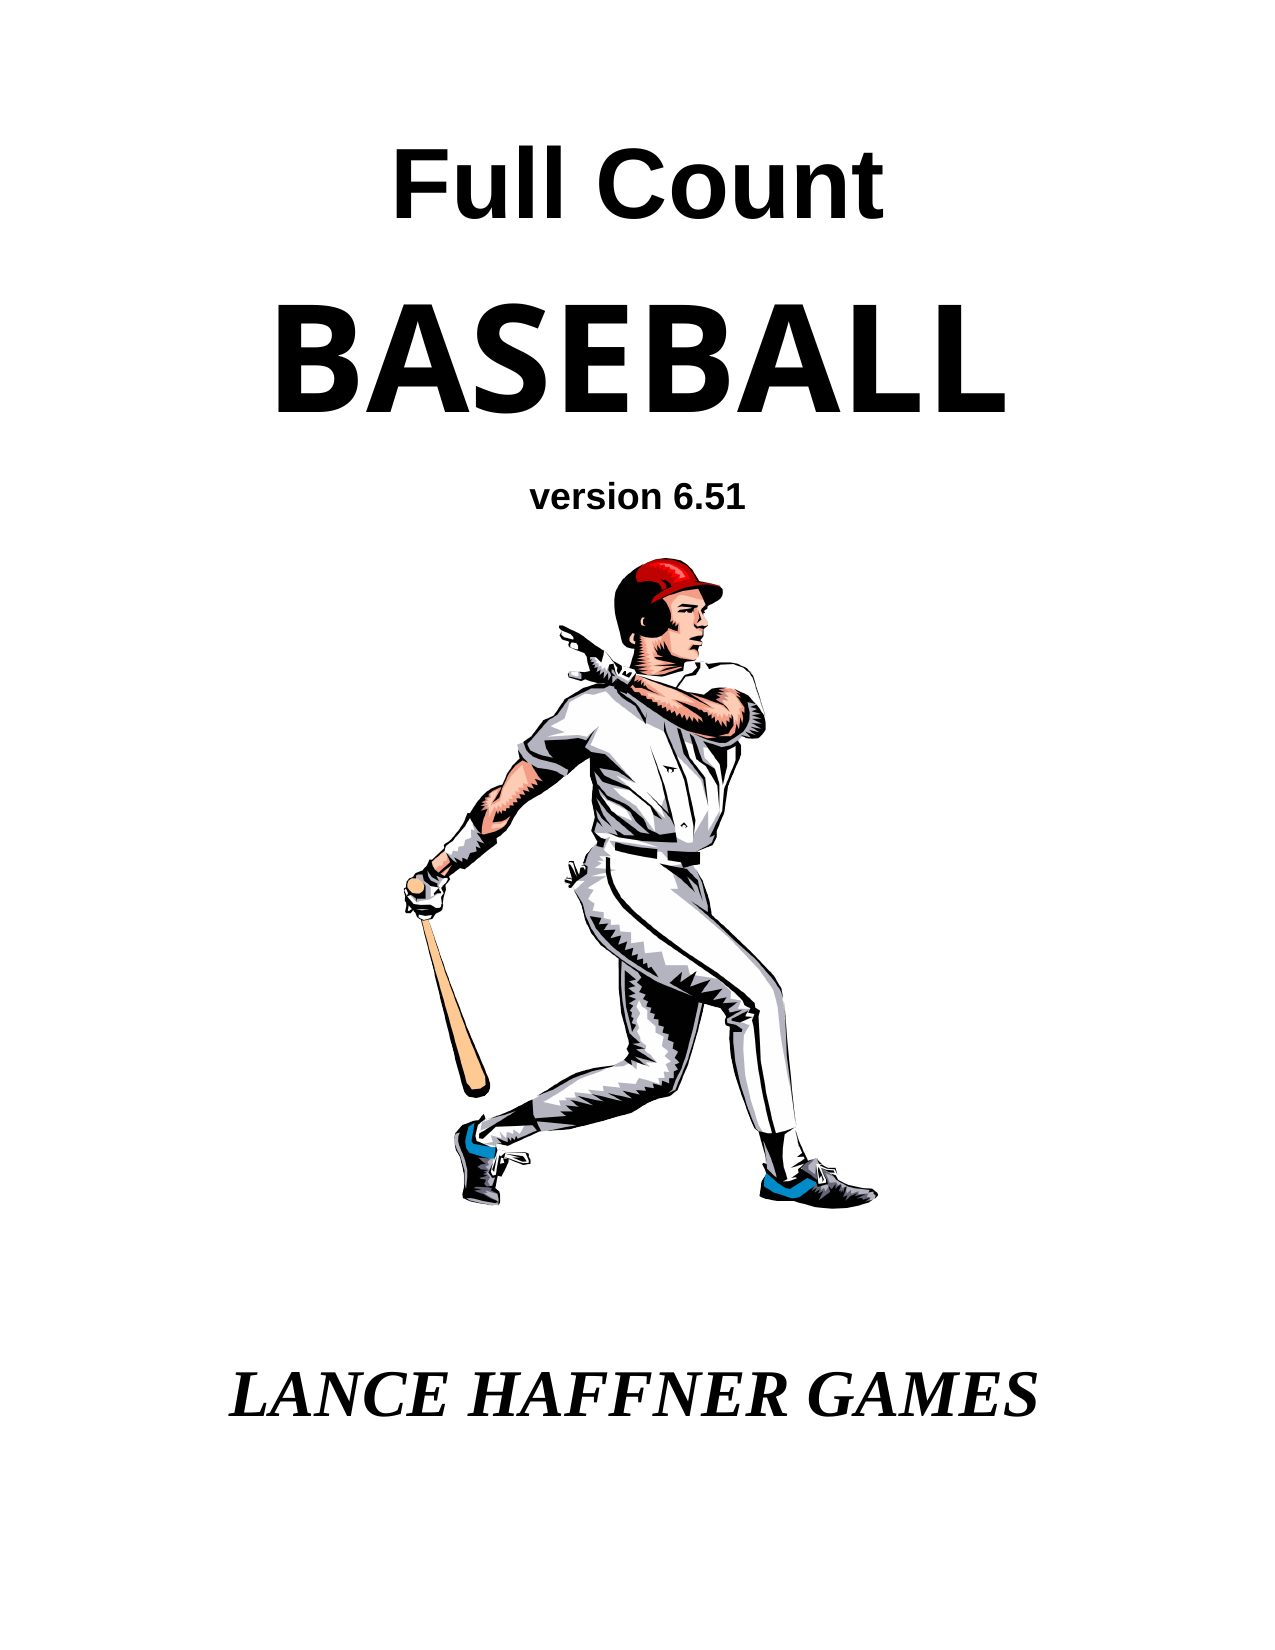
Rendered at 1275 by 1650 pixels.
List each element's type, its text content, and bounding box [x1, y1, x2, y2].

title BASEBALL [118, 252, 1157, 456]
text LANCE HAFFNER GAMES [118, 1354, 1157, 1431]
picture [403, 558, 880, 1209]
subtitle version 6.51 [118, 474, 1157, 517]
subtitle Full Count [118, 124, 1157, 239]
